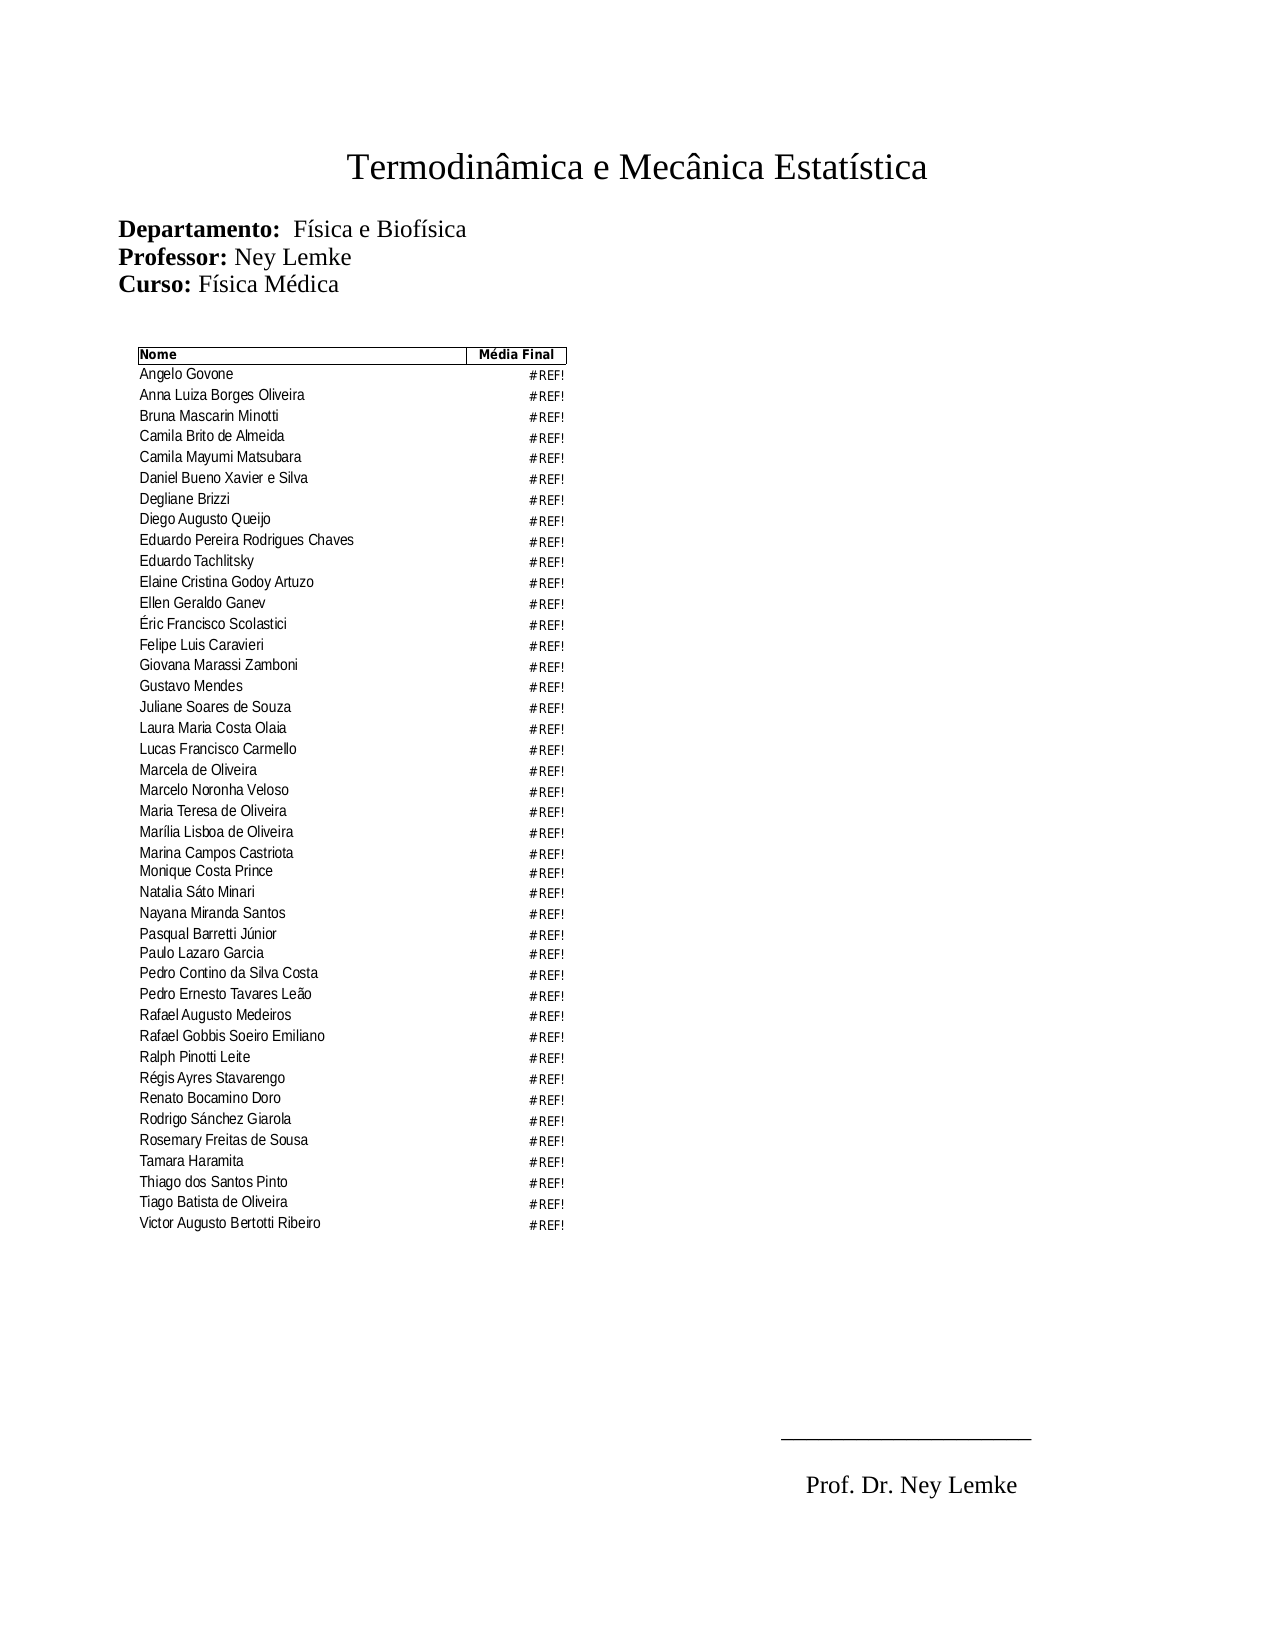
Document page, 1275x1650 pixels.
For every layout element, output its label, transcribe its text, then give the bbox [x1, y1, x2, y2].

text Termodinâmica e Mecânica Estatística [118, 146, 1157, 187]
text Prof. Dr. Ney Lemke [118, 1471, 1157, 1498]
text Departamento: Física e Biofísica [118, 215, 1157, 243]
text ____________________ [118, 1415, 1157, 1443]
text Professor: Ney Lemke [118, 243, 1157, 271]
text Curso: Física Médica [118, 271, 1157, 298]
